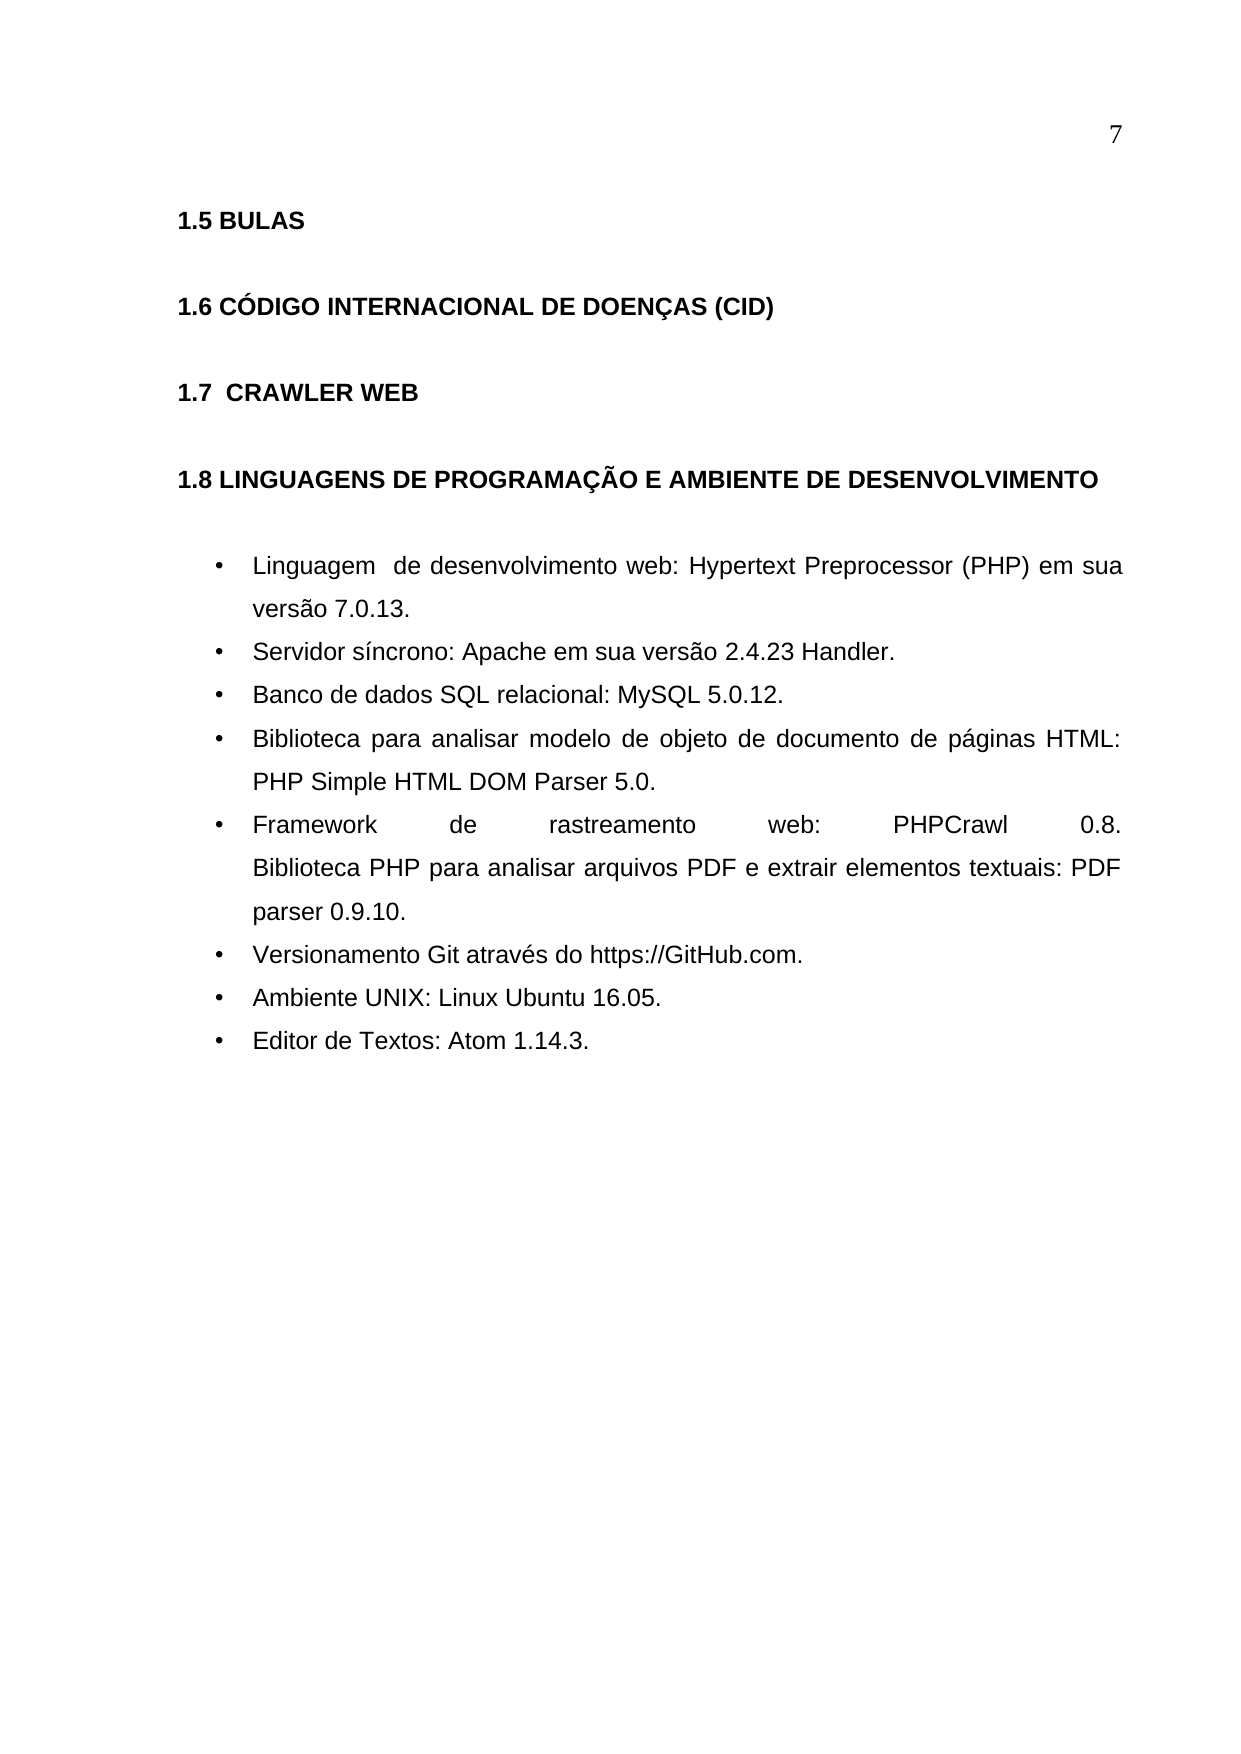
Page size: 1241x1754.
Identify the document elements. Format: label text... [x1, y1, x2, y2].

text 1.8 LINGUAGENS DE PROGRAMAÇÃO E AMBIENTE DE DESENVOLVIMENTO [177, 465, 1122, 493]
list Linguagem de desenvolvimento web: Hypertext Preprocessor (PHP) em sua versão 7.0.13. [215, 551, 1122, 623]
list Ambiente UNIX: Linux Ubuntu 16.05. [215, 983, 1122, 1012]
text 1.5 BULAS [177, 206, 1122, 235]
text 1.6 CÓDIGO INTERNACIONAL DE DOENÇAS (CID) [177, 292, 1122, 321]
subtitle Biblioteca para analisar modelo de objeto de documento de páginas HTML: PHP Simple HTML DOM Parser 5.0. [215, 724, 1122, 796]
subtitle Versionamento Git através do https://GitHub.com. [215, 939, 1122, 968]
list Editor de Textos: Atom 1.14.3. [215, 1026, 1122, 1055]
subtitle Framework de rastreamento web: PHPCrawl 0.8. Biblioteca PHP para analisar arquivos PDF e extrair elementos textuais: PDF parser 0.9.10. [215, 810, 1122, 925]
list Banco de dados SQL relacional: MySQL 5.0.12. [215, 681, 1122, 709]
text 1.7 CRAWLER WEB [177, 378, 1122, 407]
list Servidor síncrono: Apache em sua versão 2.4.23 Handler. [215, 637, 1122, 666]
